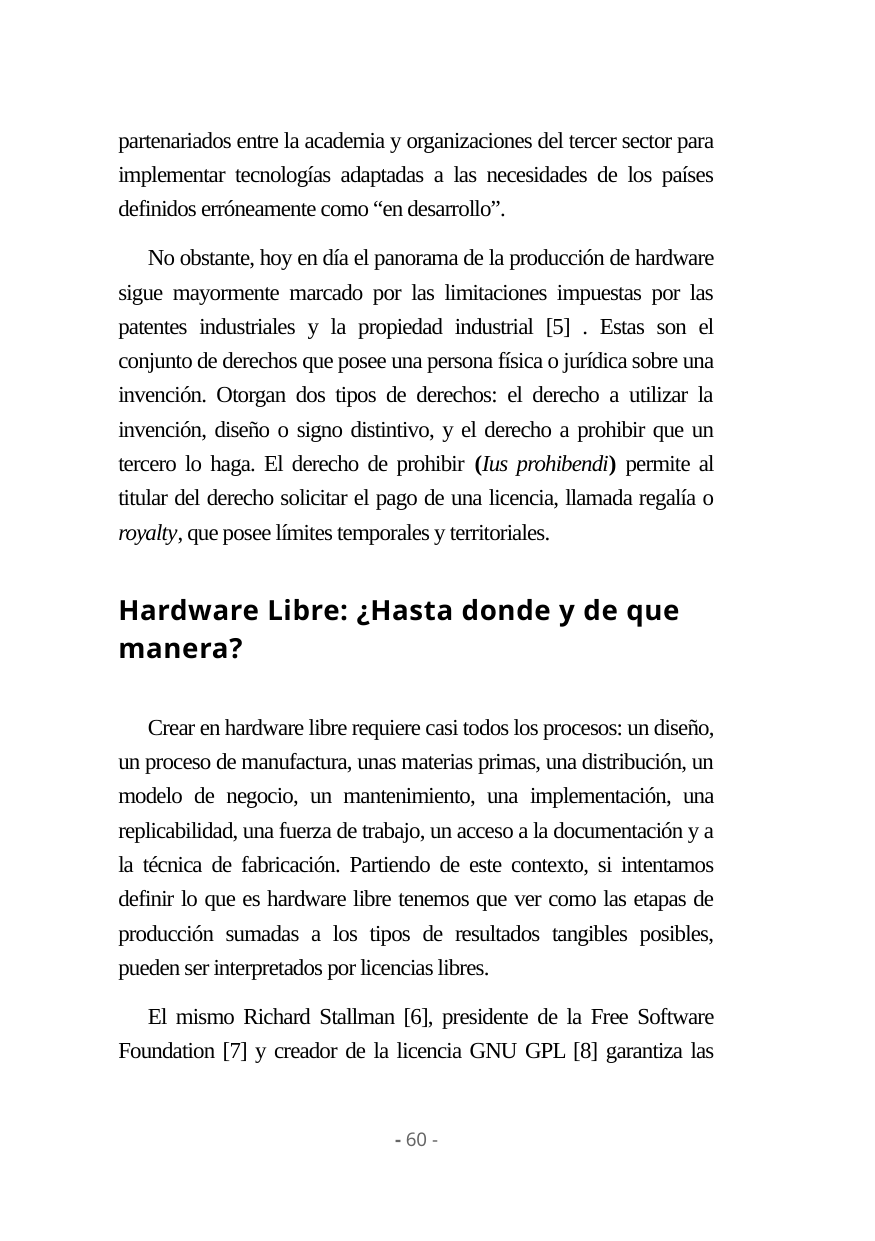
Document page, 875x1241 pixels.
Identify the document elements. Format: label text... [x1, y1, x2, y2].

text Crear en hardware libre requiere casi todos los procesos: un diseño, un proceso de manufactura, unas materias primas, una distribución, un modelo de negocio, un mantenimiento, una implementación, una replicabilidad, una fuerza de trabajo, un acceso a la documentación y a la técnica de fabricación. Partiendo de este contexto, si intentamos definir lo que es hardware libre tenemos que ver como las etapas de producción sumadas a los tipos de resultados tangibles posibles, pueden ser interpretados por licencias libres. [118, 708, 714, 982]
text El mismo Richard Stallman [6], presidente de la Free Software Foundation [7] y creador de la licencia GNU GPL [8] garantiza las [118, 997, 714, 1065]
text No obstante, hoy en día el panorama de la producción de hardware sigue mayormente marcado por las limitaciones impuestas por las patentes industriales y la propiedad industrial [5] . Estas son el conjunto de derechos que posee una persona física o jurídica sobre una invención. Otorgan dos tipos de derechos: el derecho a utilizar la invención, diseño o signo distintivo, y el derecho a prohibir que un tercero lo haga. El derecho de prohibir (Ius prohibendi) permite al titular del derecho solicitar el pago de una licencia, llamada regalía o royalty, que posee límites temporales y territoriales. [118, 238, 714, 547]
text partenariados entre la academia y organizaciones del tercer sector para implementar tecnologías adaptadas a las necesidades de los países definidos erróneamente como “en desarrollo”. [118, 121, 714, 224]
subtitle Hardware Libre: ¿Hasta donde y de que manera? [118, 591, 714, 667]
